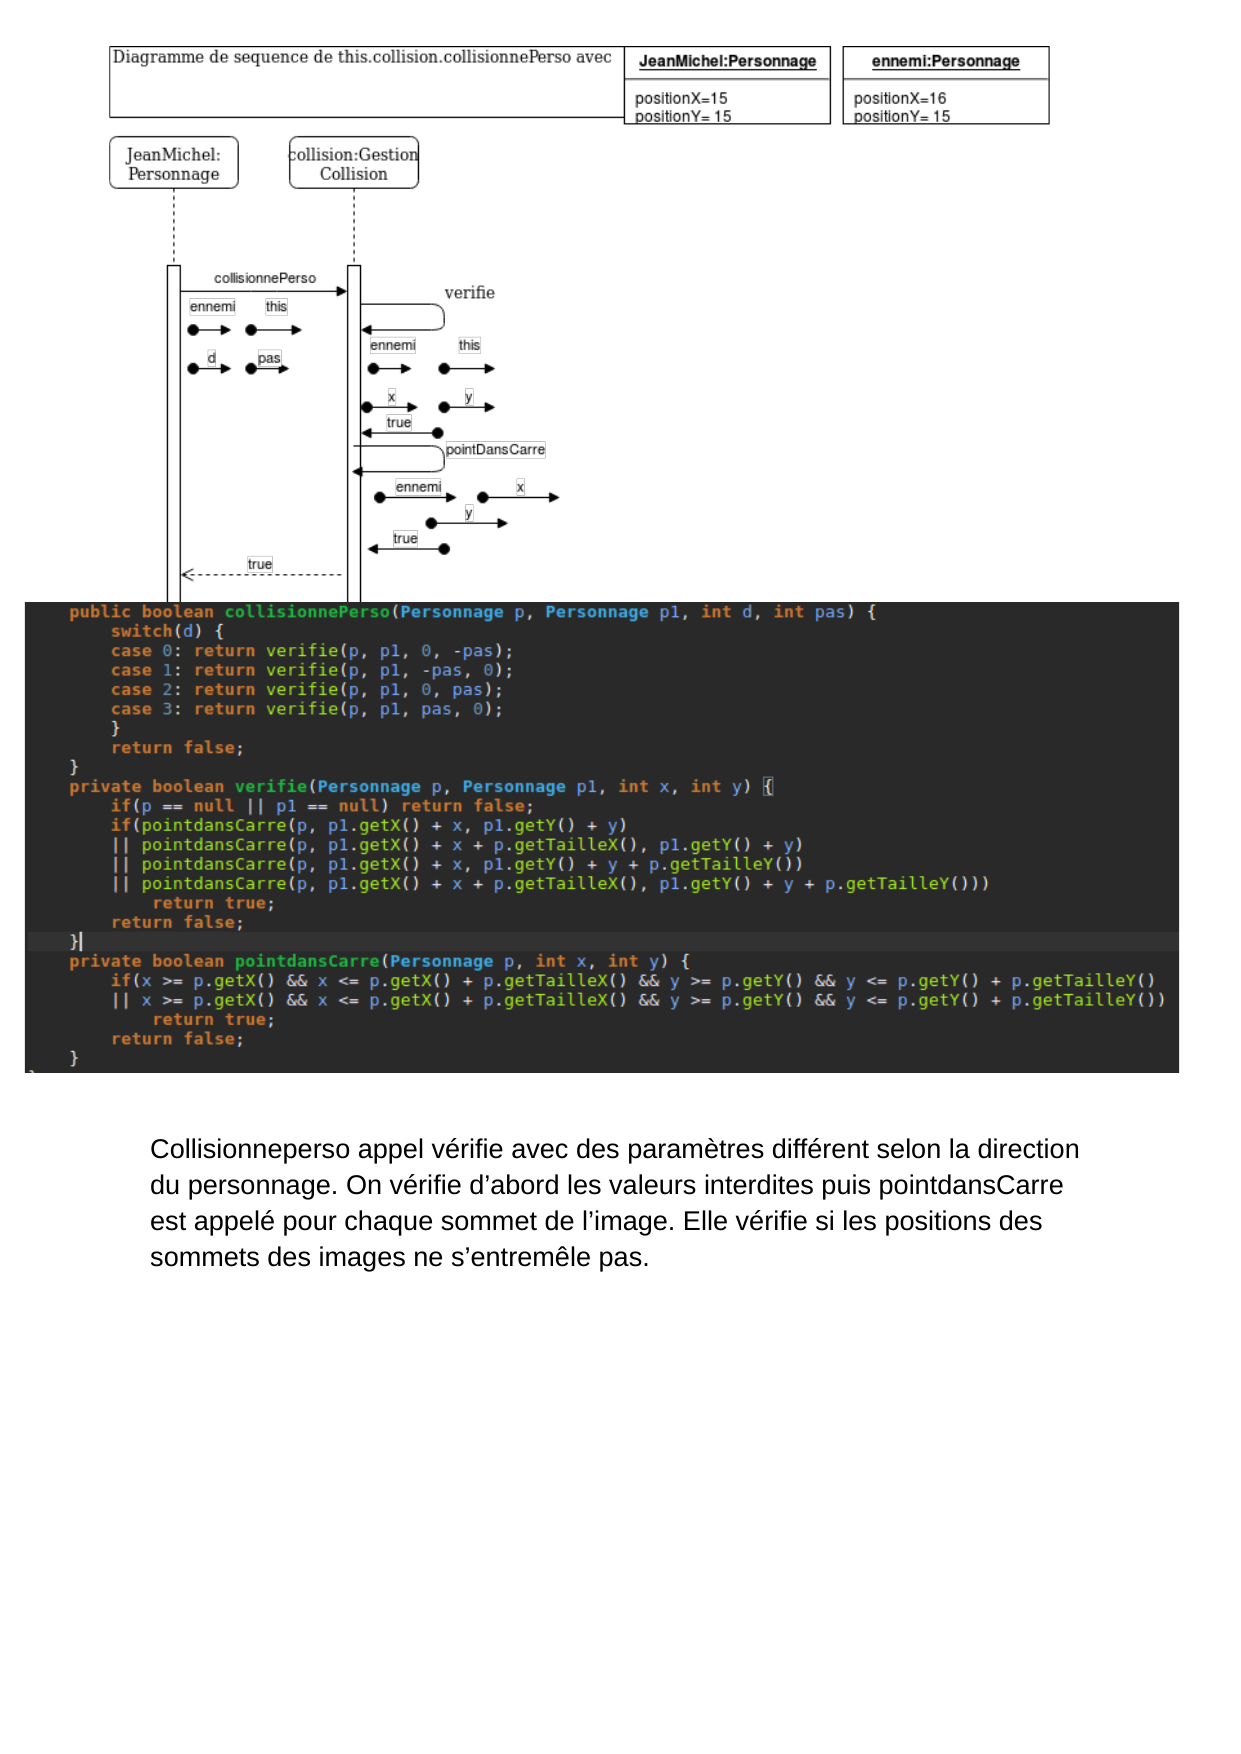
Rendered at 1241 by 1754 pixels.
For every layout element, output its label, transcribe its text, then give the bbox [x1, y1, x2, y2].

picture [24, 46, 1180, 1073]
text Collisionneperso appel vérifie avec des paramètres différent selon la direction du personnage. On vérifie d’abord les valeurs interdites puis pointdansCarre est appelé pour chaque sommet de l’image. Elle vérifie si les positions des sommets des images ne s’entremêle pas. [150, 1133, 1090, 1272]
